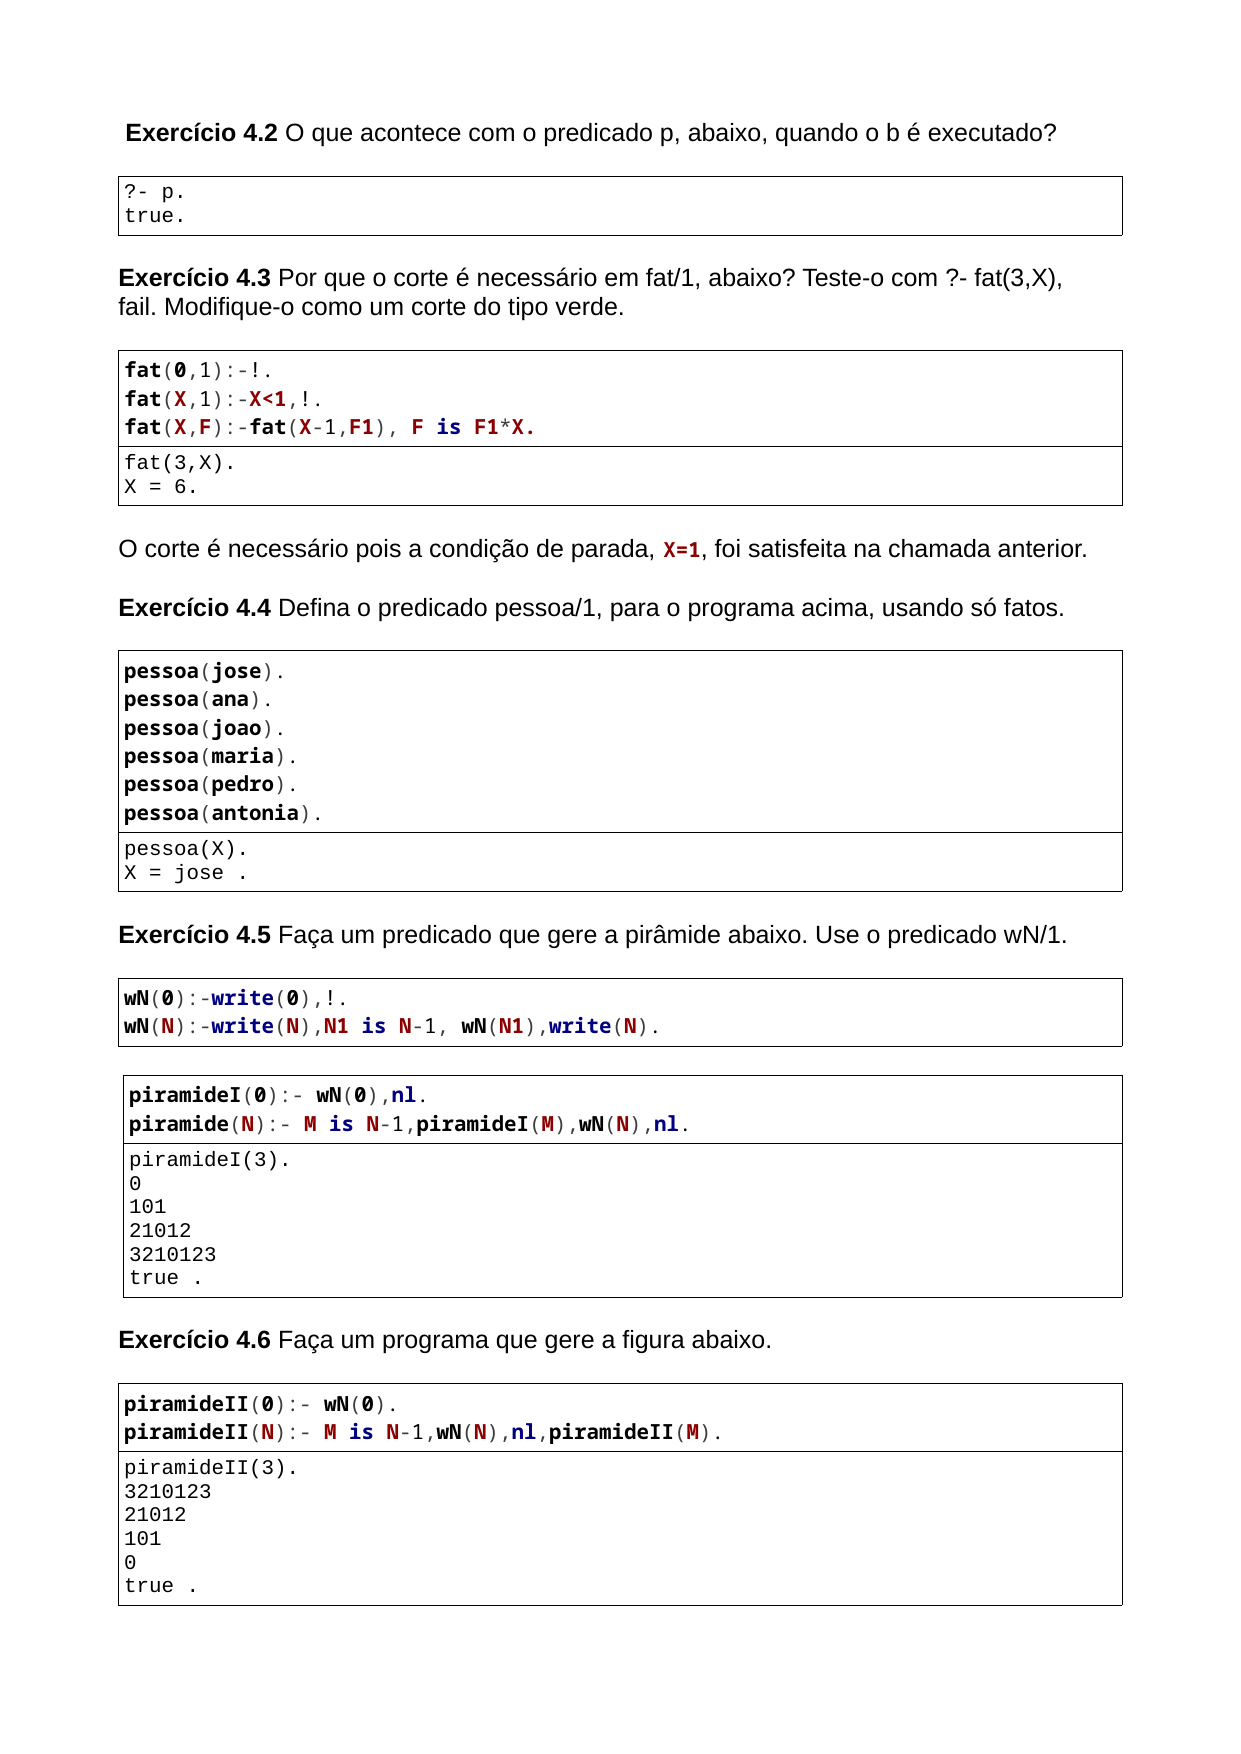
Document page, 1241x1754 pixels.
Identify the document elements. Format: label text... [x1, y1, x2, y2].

table_header piramideI(0):- wN(0),nl. piramide(N):- M is N-1,piramideI(M),wN(N),nl. [124, 1076, 1122, 1143]
table_header pessoa(jose). pessoa(ana). pessoa(joao). pessoa(maria). pessoa(pedro). pessoa(antonia). [119, 651, 1122, 832]
text Exercício 4.4 Defina o predicado pessoa/1, para o programa acima, usando só fatos. [118, 592, 1122, 621]
text fail. Modifique-o como um corte do tipo verde. [118, 292, 1122, 321]
text O corte é necessário pois a condição de parada, X=1, foi satisfeita na chamada anterior. [118, 534, 1122, 564]
table_header ?- p. true. [119, 177, 1122, 234]
table_cell fat(3,X). X = 6. [119, 447, 1122, 505]
table_cell pessoa(X). X = jose . [119, 833, 1122, 891]
text Exercício 4.6 Faça um programa que gere a figura abaixo. [118, 1325, 1122, 1354]
table_cell piramideI(3). 0 101 21012 3210123 true . [124, 1144, 1122, 1297]
table_header wN(0):-write(0),!. wN(N):-write(N),N1 is N-1, wN(N1),write(N). [119, 979, 1122, 1046]
text Exercício 4.3 Por que o corte é necessário em fat/1, abaixo? Teste-o com ?- fat(3,X), [118, 263, 1122, 292]
text Exercício 4.2 O que acontece com o predicado p, abaixo, quando o b é executado? [118, 118, 1122, 147]
table_cell piramideII(3). 3210123 21012 101 0 true . [119, 1452, 1122, 1605]
text Exercício 4.5 Faça um predicado que gere a pirâmide abaixo. Use o predicado wN/1. [118, 920, 1122, 949]
table_header piramideII(0):- wN(0). piramideII(N):- M is N-1,wN(N),nl,piramideII(M). [119, 1384, 1122, 1451]
table_header fat(0,1):-!. fat(X,1):-X<1,!. fat(X,F):-fat(X-1,F1), F is F1*X. [119, 351, 1122, 446]
